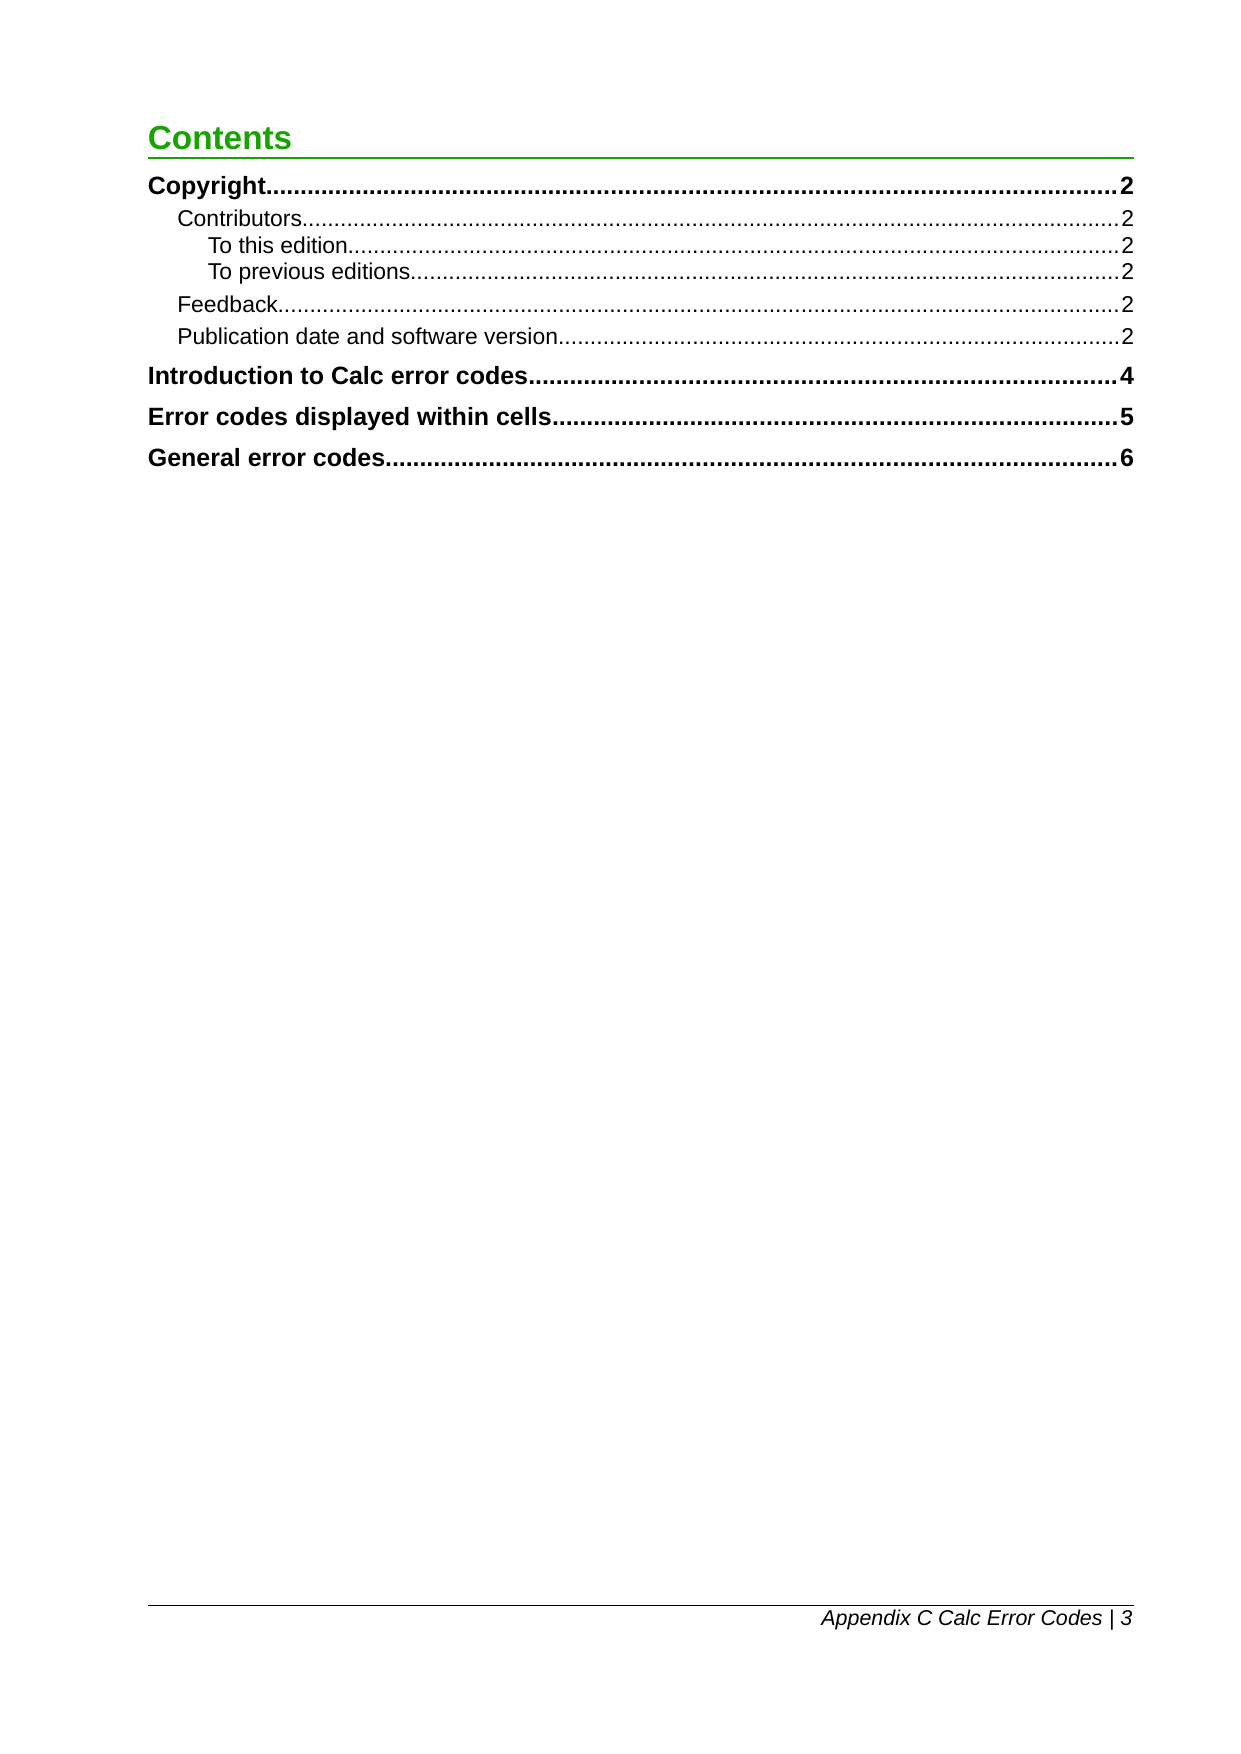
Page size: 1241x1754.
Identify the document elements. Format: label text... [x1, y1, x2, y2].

text Publication date and software version 2 [177, 323, 1134, 349]
text To this edition 2 [208, 232, 1134, 258]
text To previous editions 2 [208, 258, 1134, 284]
text Error codes displayed within cells 5 [148, 402, 1134, 431]
text Copyright 2 [148, 171, 1134, 199]
text Introduction to Calc error codes 4 [148, 361, 1134, 390]
text Contributors 2 [177, 205, 1134, 232]
text Feedback 2 [177, 291, 1134, 317]
subtitle Contents [148, 118, 1134, 157]
text General error codes 6 [148, 443, 1134, 471]
